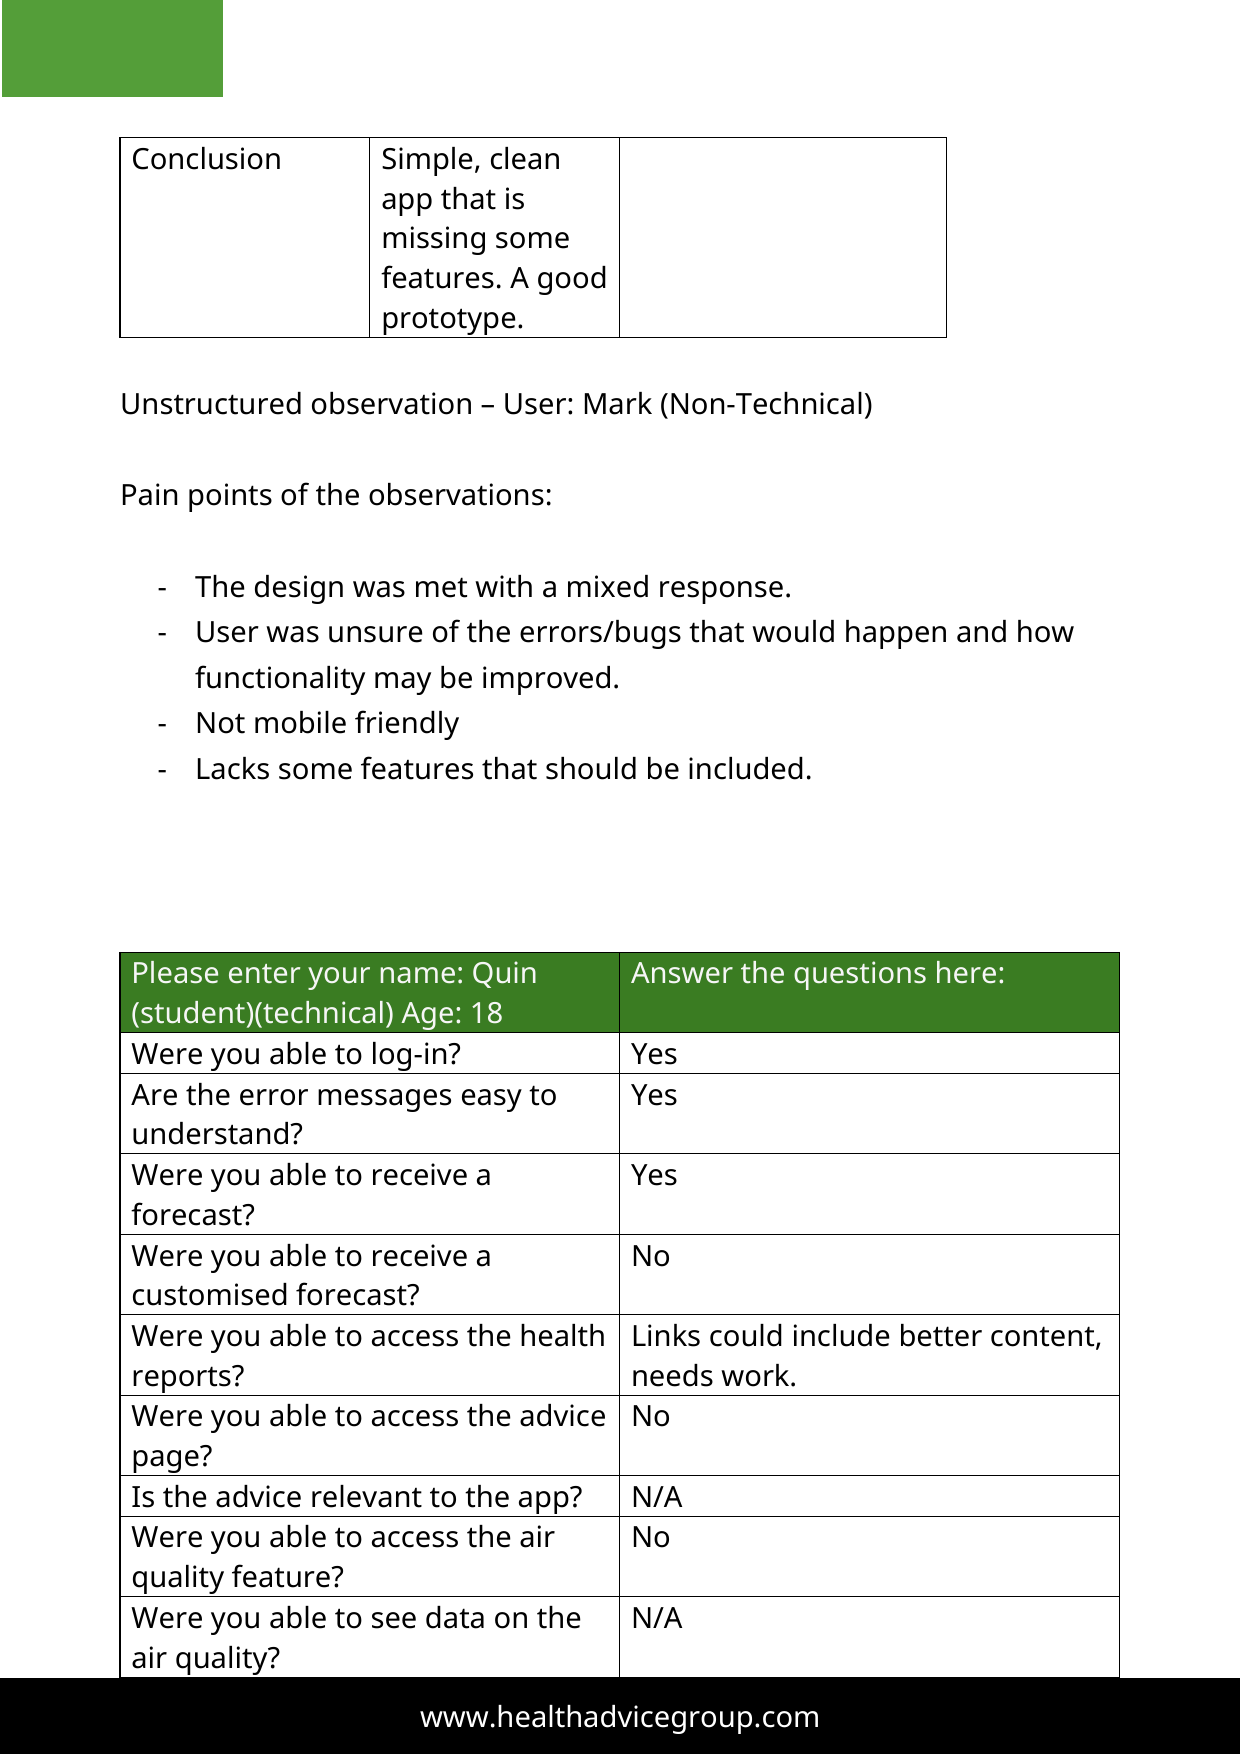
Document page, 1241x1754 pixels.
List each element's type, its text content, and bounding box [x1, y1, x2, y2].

table_cell Is the advice relevant to the app? [121, 1476, 619, 1516]
table_cell Yes [620, 1074, 1119, 1153]
table_cell Were you able to receive a forecast? [121, 1154, 619, 1234]
text Unstructured observation – User: Mark (Non-Technical) [120, 383, 1120, 423]
table_cell Were you able to log-in? [121, 1033, 619, 1073]
table_cell N/A [620, 1597, 1119, 1677]
list User was unsure of the errors/bugs that would happen and how functionality may be improved. [157, 612, 1120, 697]
table_cell [620, 138, 946, 337]
text Pain points of the observations: [120, 475, 1120, 514]
table_cell N/A [620, 1476, 1119, 1516]
table_cell No [620, 1396, 1119, 1475]
table_cell Were you able to see data on the air quality? [121, 1597, 619, 1677]
table_header Answer the questions here: [620, 953, 1119, 1032]
table_cell Conclusion [121, 138, 369, 337]
list Lacks some features that should be included. [157, 748, 1120, 788]
table_cell Were you able to access the advice page? [121, 1396, 619, 1475]
list Not mobile friendly [157, 703, 1120, 742]
table_cell Yes [620, 1154, 1119, 1234]
table_cell No [620, 1235, 1119, 1314]
table_cell Yes [620, 1033, 1119, 1073]
table_cell Were you able to access the air quality feature? [121, 1517, 619, 1596]
table_cell Simple, clean app that is missing some features. A good prototype. [370, 138, 619, 337]
table_cell Are the error messages easy to understand? [121, 1074, 619, 1153]
table_cell No [620, 1517, 1119, 1596]
table_cell Were you able to access the health reports? [121, 1315, 619, 1394]
table_header Please enter your name: Quin (student)(technical) Age: 18 [121, 953, 619, 1032]
table_cell Links could include better content, needs work. [620, 1315, 1119, 1394]
list The design was met with a mixed response. [157, 566, 1120, 606]
table_cell Were you able to receive a customised forecast? [121, 1235, 619, 1314]
